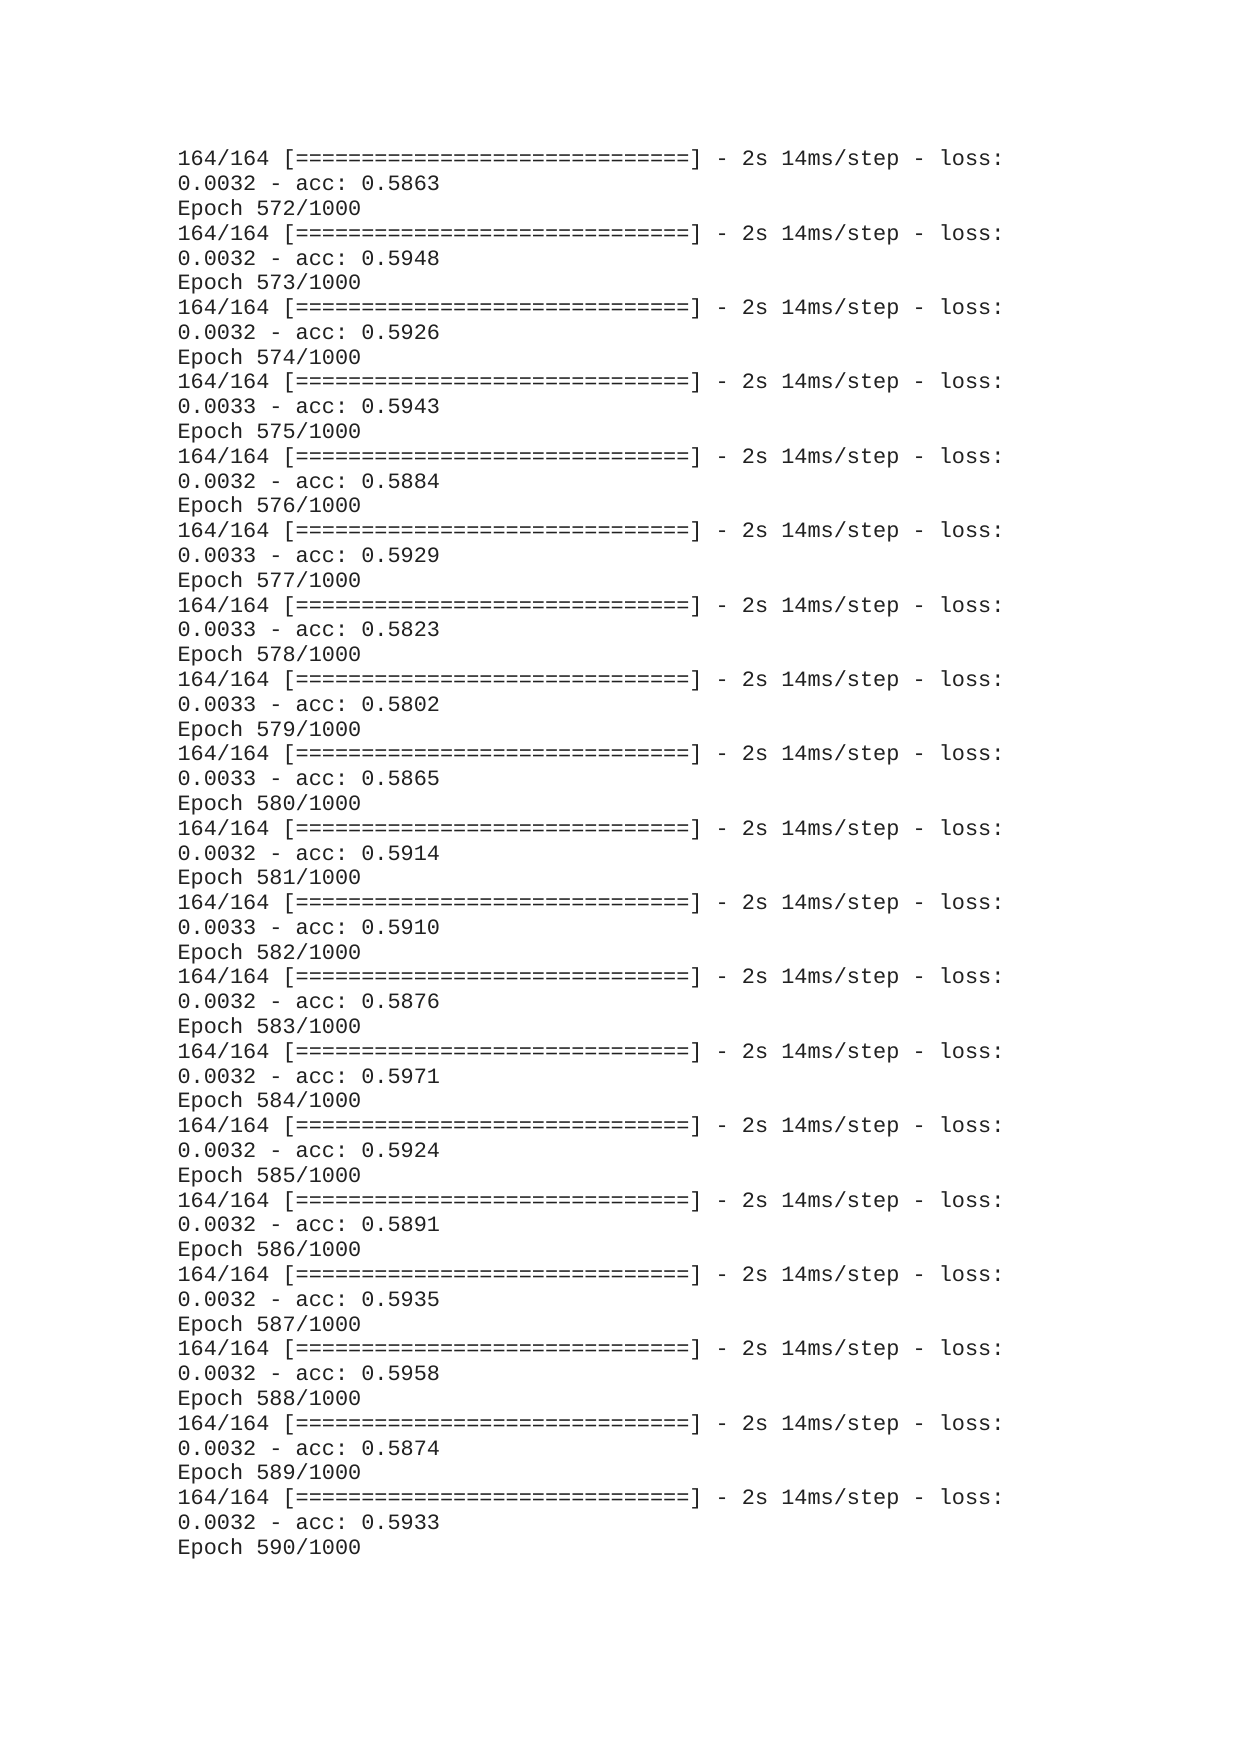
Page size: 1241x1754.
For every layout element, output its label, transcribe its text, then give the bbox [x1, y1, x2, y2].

text 164/164 [==============================] - 2s 14ms/step - loss: 0.0032 - acc: 0.5884 [177, 445, 1063, 495]
text Epoch 572/1000 [177, 197, 1063, 222]
text 164/164 [==============================] - 2s 14ms/step - loss: 0.0033 - acc: 0.5943 [177, 371, 1063, 420]
text Epoch 579/1000 [177, 718, 1063, 743]
text 164/164 [==============================] - 2s 14ms/step - loss: 0.0033 - acc: 0.5910 [177, 891, 1063, 941]
text Epoch 587/1000 [177, 1313, 1063, 1338]
text Epoch 588/1000 [177, 1387, 1063, 1412]
text Epoch 589/1000 [177, 1462, 1063, 1486]
text 164/164 [==============================] - 2s 14ms/step - loss: 0.0032 - acc: 0.5863 [177, 148, 1063, 197]
text 164/164 [==============================] - 2s 14ms/step - loss: 0.0032 - acc: 0.5948 [177, 222, 1063, 272]
text Epoch 586/1000 [177, 1238, 1063, 1263]
text 164/164 [==============================] - 2s 14ms/step - loss: 0.0032 - acc: 0.5924 [177, 1114, 1063, 1164]
text Epoch 577/1000 [177, 569, 1063, 594]
text 164/164 [==============================] - 2s 14ms/step - loss: 0.0032 - acc: 0.5958 [177, 1338, 1063, 1387]
text Epoch 583/1000 [177, 1015, 1063, 1040]
text Epoch 581/1000 [177, 867, 1063, 891]
text Epoch 574/1000 [177, 346, 1063, 371]
text 164/164 [==============================] - 2s 14ms/step - loss: 0.0032 - acc: 0.5914 [177, 817, 1063, 867]
text 164/164 [==============================] - 2s 14ms/step - loss: 0.0033 - acc: 0.5802 [177, 668, 1063, 718]
text 164/164 [==============================] - 2s 14ms/step - loss: 0.0032 - acc: 0.5971 [177, 1040, 1063, 1090]
text 164/164 [==============================] - 2s 14ms/step - loss: 0.0032 - acc: 0.5935 [177, 1263, 1063, 1313]
text Epoch 585/1000 [177, 1164, 1063, 1189]
text 164/164 [==============================] - 2s 14ms/step - loss: 0.0032 - acc: 0.5926 [177, 296, 1063, 346]
text Epoch 576/1000 [177, 495, 1063, 519]
text Epoch 582/1000 [177, 941, 1063, 966]
text Epoch 575/1000 [177, 420, 1063, 445]
text Epoch 573/1000 [177, 272, 1063, 296]
text 164/164 [==============================] - 2s 14ms/step - loss: 0.0033 - acc: 0.5823 [177, 594, 1063, 643]
text 164/164 [==============================] - 2s 14ms/step - loss: 0.0033 - acc: 0.5929 [177, 519, 1063, 569]
text 164/164 [==============================] - 2s 14ms/step - loss: 0.0032 - acc: 0.5876 [177, 966, 1063, 1015]
text 164/164 [==============================] - 2s 14ms/step - loss: 0.0032 - acc: 0.5891 [177, 1189, 1063, 1238]
text Epoch 584/1000 [177, 1090, 1063, 1114]
text 164/164 [==============================] - 2s 14ms/step - loss: 0.0033 - acc: 0.5865 [177, 743, 1063, 792]
text Epoch 580/1000 [177, 792, 1063, 817]
text 164/164 [==============================] - 2s 14ms/step - loss: 0.0032 - acc: 0.5874 [177, 1412, 1063, 1462]
text 164/164 [==============================] - 2s 14ms/step - loss: 0.0032 - acc: 0.5933 [177, 1486, 1063, 1536]
text Epoch 590/1000 [177, 1536, 1063, 1561]
text Epoch 578/1000 [177, 643, 1063, 668]
